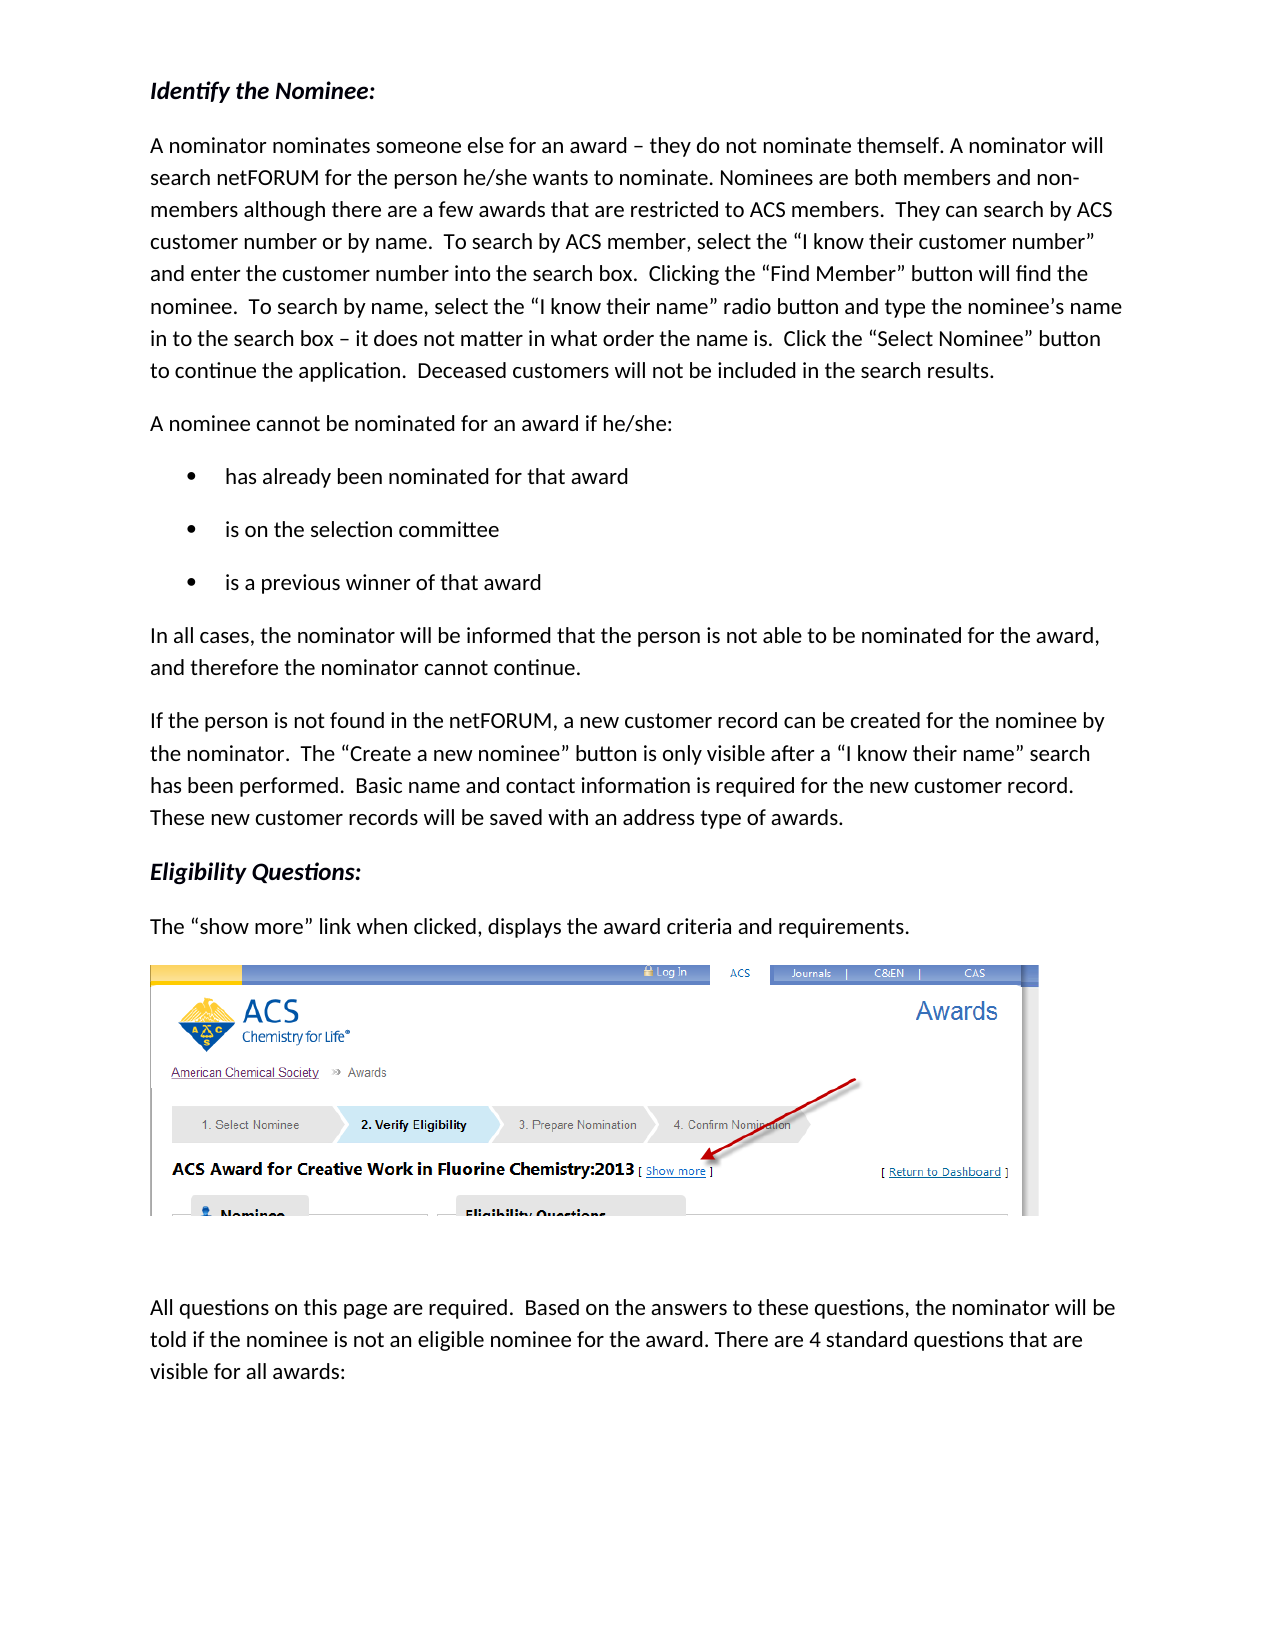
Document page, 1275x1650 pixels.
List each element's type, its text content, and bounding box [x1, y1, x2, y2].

list has already been nominated for that award [187, 462, 1125, 490]
text If the person is not found in the netFORUM, a new customer record can be created for the nominee by the nominator. The “Create a new nominee” button is only visible after a “I know their name” search has been performed. Basic name and contact information is required for the new customer record. These new customer records will be saved with an address type of awards. [150, 706, 1125, 831]
text In all cases, the nominator will be informed that the person is not able to be nominated for the award, and therefore the nominator cannot continue. [150, 621, 1125, 681]
text The “show more” link when clicked, displays the award criteria and requirements. [150, 912, 1125, 940]
list is on the selection committee [187, 515, 1125, 543]
text All questions on this page are required. Based on the answers to these questions, the nominator will be told if the nominee is not an eligible nominee for the award. There are 4 standard questions that are visible for all awards: [150, 1293, 1125, 1386]
picture [150, 965, 1039, 1216]
text Eligibility Questions: [150, 856, 1125, 887]
text A nominator nominates someone else for an award – they do not nominate themself. A nominator will search netFORUM for the person he/she wants to nominate. Nominees are both members and non-members although there are a few awards that are restricted to ACS members. They can search by ACS customer number or by name. To search by ACS member, select the “I know their customer number” and enter the customer number into the search box. Clicking the “Find Member” button will find the nominee. To search by name, select the “I know their name” radio button and type the nominee’s name in to the search box – it does not matter in what order the name is. Click the “Select Nominee” button to continue the application. Deceased customers will not be included in the search results. [150, 131, 1125, 384]
text Identify the Nominee: [150, 75, 1125, 106]
text A nominee cannot be nominated for an award if he/she: [150, 409, 1125, 437]
list is a previous winner of that award [187, 568, 1125, 596]
